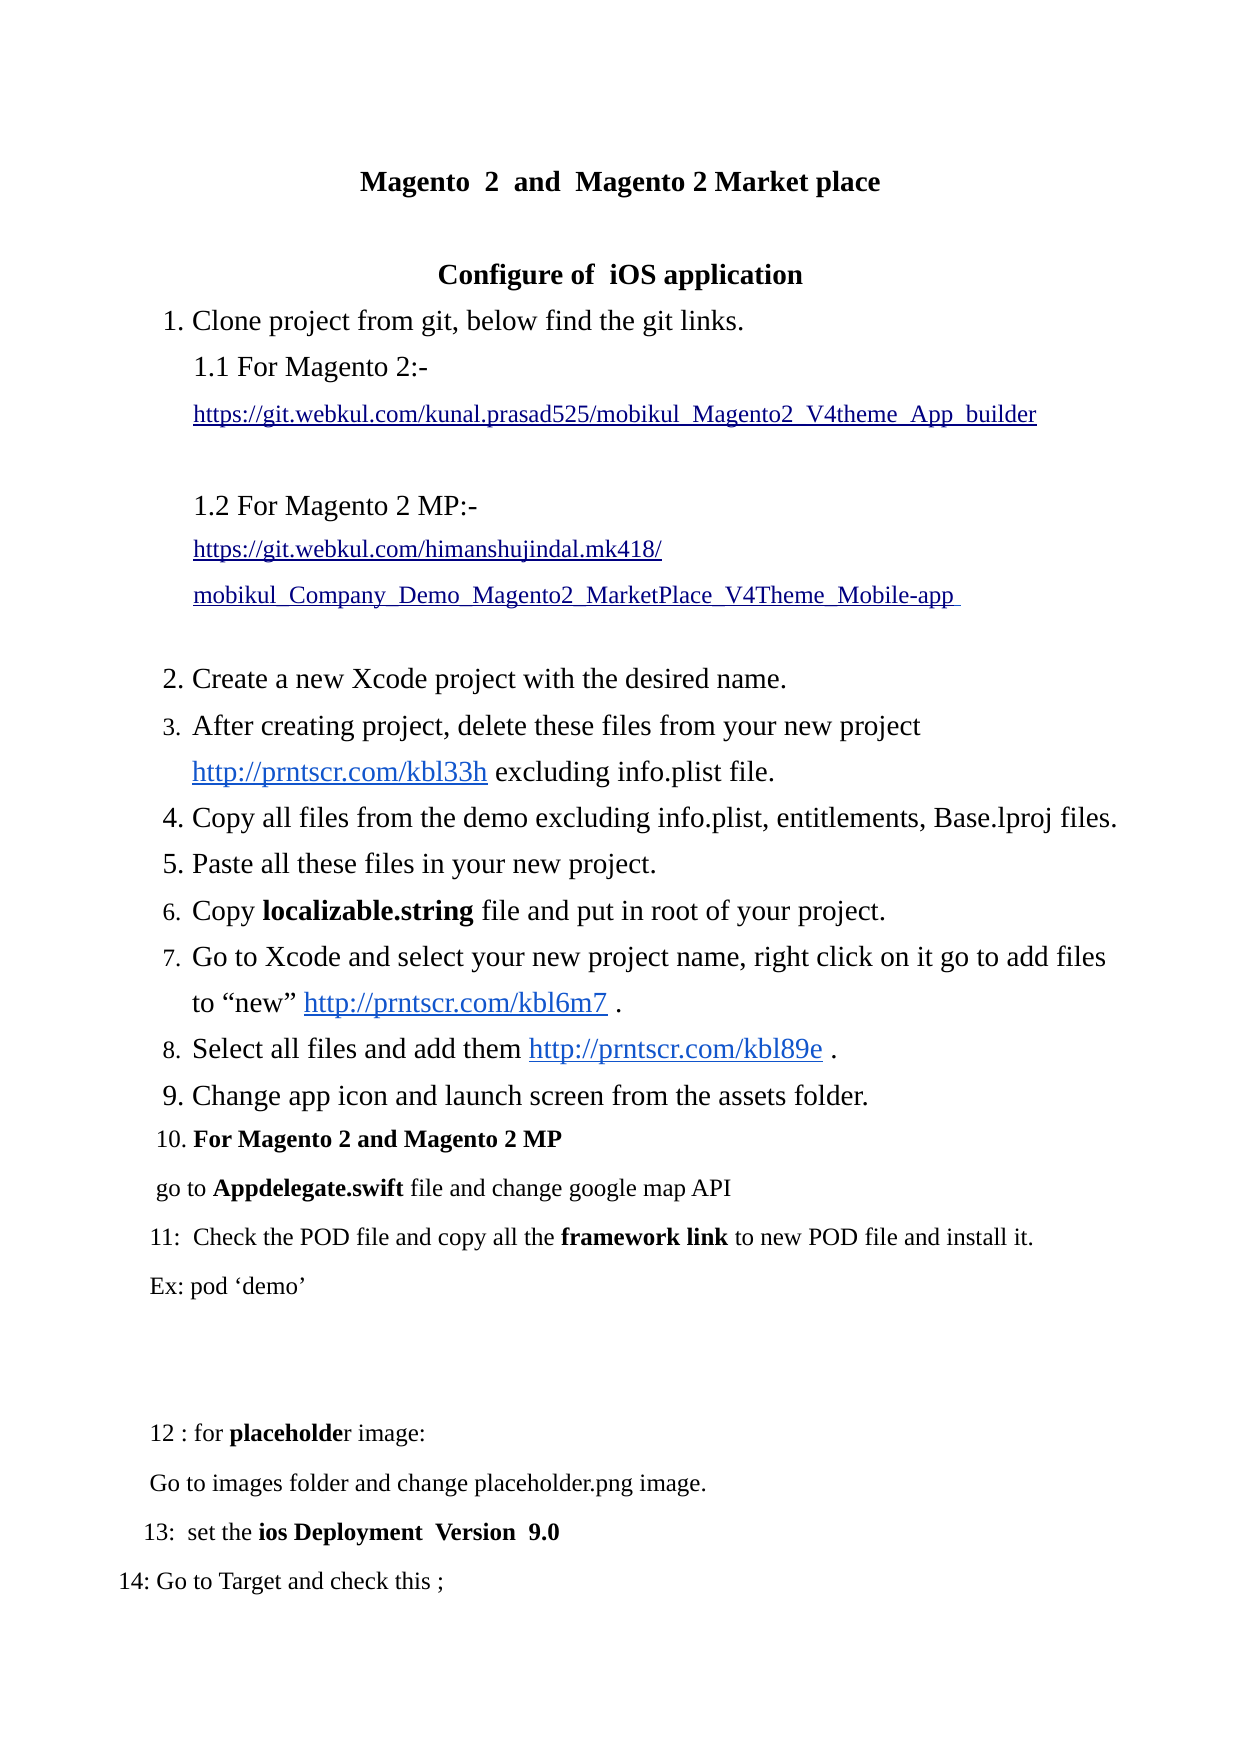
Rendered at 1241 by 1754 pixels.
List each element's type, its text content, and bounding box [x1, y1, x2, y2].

text Go to images folder and change placeholder.png image. [118, 1468, 1122, 1496]
list Copy all files from the demo excluding info.plist, entitlements, Base.lproj files. [162, 800, 1122, 834]
list Go to Xcode and select your new project name, right click on it go to add files to “new” http://prntscr.com/kbl6m7 . [162, 939, 1122, 1019]
text go to Appdelegate.swift file and change google map API [118, 1173, 1122, 1202]
text https://git.webkul.com/himanshujindal.mk418/mobikul_Company_Demo_Magento2_MarketPlace_V4Theme_Mobile-app [193, 534, 1122, 609]
list Copy localizable.string file and put in root of your project. [162, 893, 1122, 926]
text 10. For Magento 2 and Magento 2 MP [118, 1124, 1122, 1153]
text 13: set the ios Deployment Version 9.0 [118, 1517, 1122, 1545]
list Change app icon and launch screen from the assets folder. [162, 1078, 1122, 1111]
list Select all files and add them http://prntscr.com/kbl89e . [162, 1032, 1122, 1065]
list Clone project from git, below find the git links. [162, 303, 1122, 337]
text 12 : for placeholder image: [118, 1418, 1122, 1447]
text 11: Check the POD file and copy all the framework link to new POD file and install it. [118, 1222, 1122, 1251]
text 1.1 For Magento 2:- https://git.webkul.com/kunal.prasad525/mobikul_Magento2_V4theme_App_builder [193, 349, 1122, 429]
text 1.2 For Magento 2 MP:- [193, 488, 1122, 522]
list Create a new Xcode project with the desired name. [162, 662, 1122, 695]
text Magento 2 and Magento 2 Market place [118, 164, 1122, 198]
text Ex: pod ‘demo’ [118, 1271, 1122, 1300]
list Paste all these files in your new project. [162, 847, 1122, 880]
list After creating project, delete these files from your new project http://prntscr.com/kbl33h excluding info.plist file. [162, 708, 1122, 788]
text 14: Go to Target and check this ; [118, 1566, 1122, 1594]
text Configure of iOS application [118, 257, 1122, 290]
